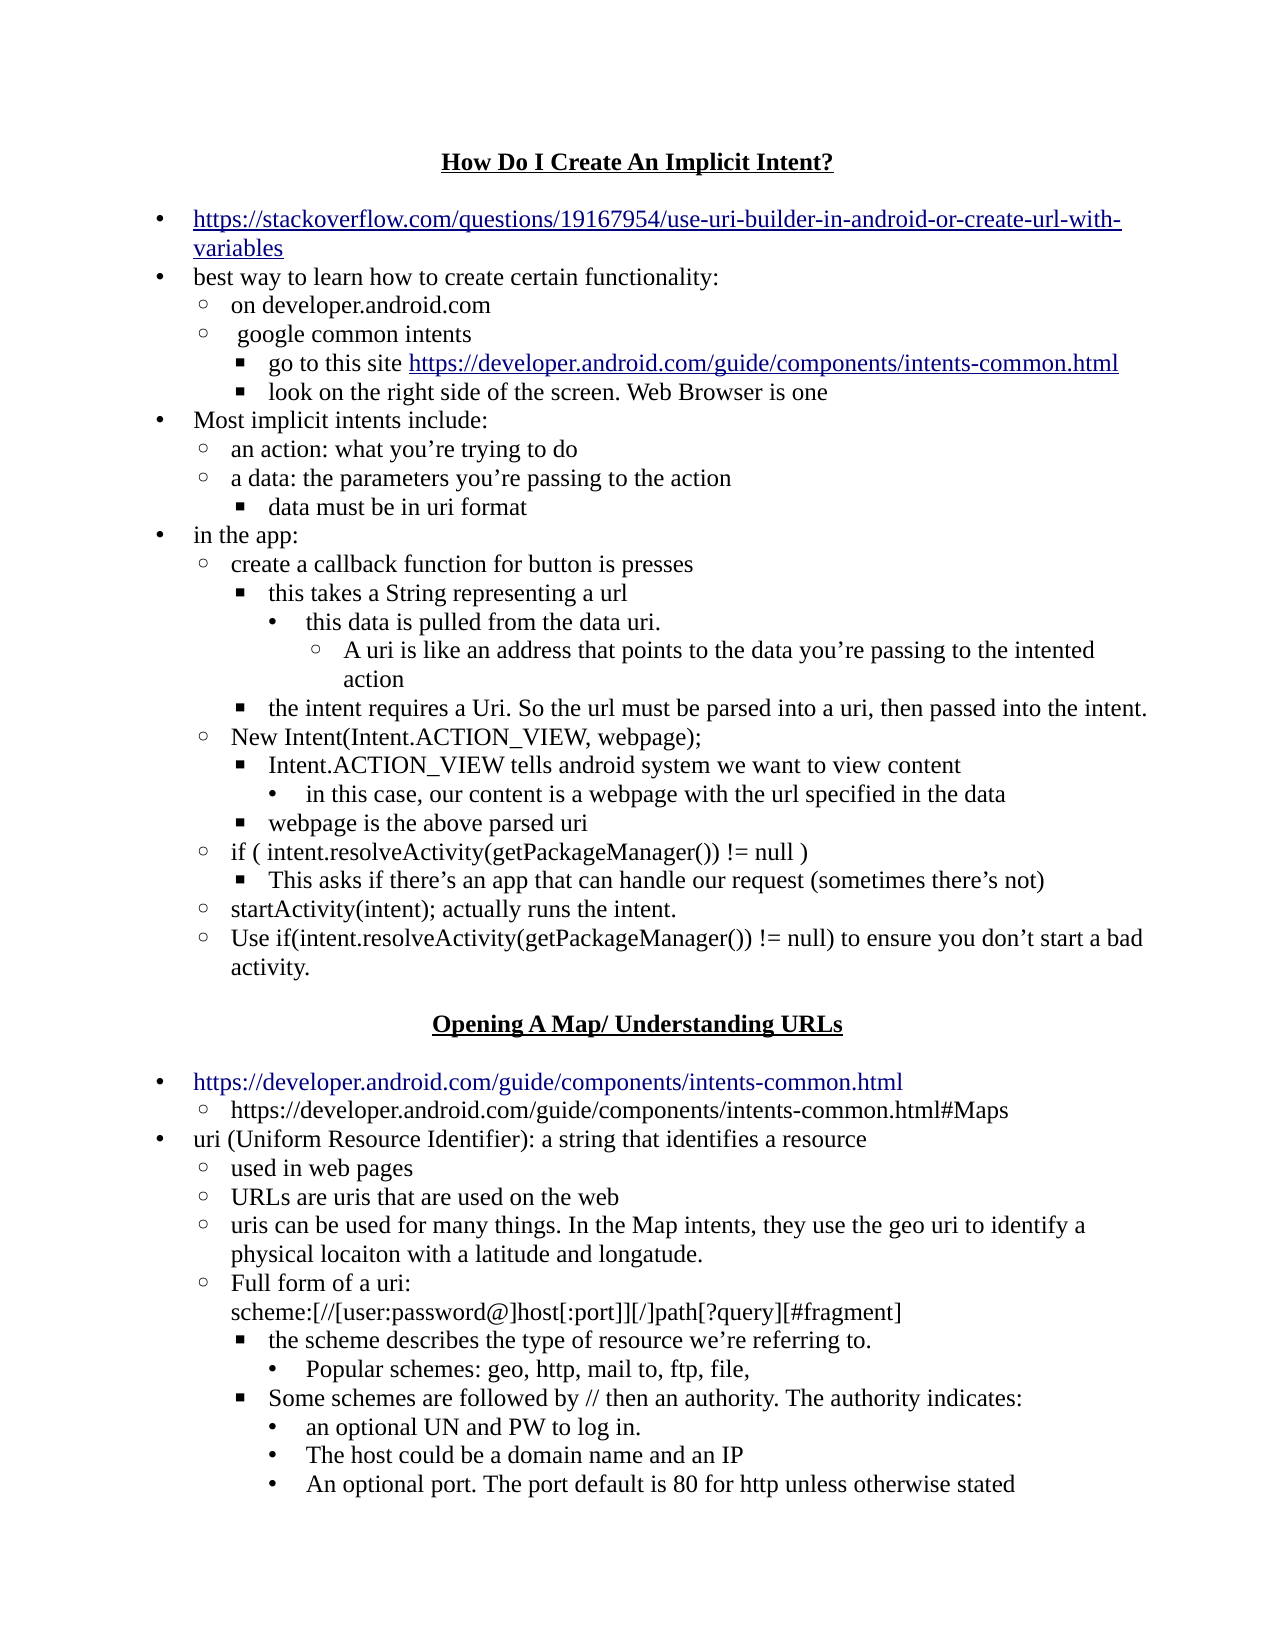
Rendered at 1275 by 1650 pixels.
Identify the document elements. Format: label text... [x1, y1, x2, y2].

list go to this site https://developer.android.com/guide/components/intents-common.html [231, 348, 1157, 377]
list this takes a String representing a url [231, 578, 1157, 607]
list in this case, our content is a webpage with the url specified in the data [268, 779, 1157, 808]
list URLs are uris that are used on the web [193, 1182, 1157, 1211]
list Popular schemes: geo, http, mail to, ftp, file, [268, 1354, 1157, 1383]
list the intent requires a Uri. So the url must be parsed into a uri, then passed into the intent. [231, 693, 1157, 722]
list data must be in uri format [231, 492, 1157, 521]
list webpage is the above parsed uri [231, 808, 1157, 837]
list an optional UN and PW to log in. [268, 1412, 1157, 1441]
list google common intents [193, 319, 1157, 348]
list New Intent(Intent.ACTION_VIEW, webpage); [193, 722, 1157, 751]
list This asks if there’s an app that can handle our request (sometimes there’s not) [231, 866, 1157, 894]
list https://developer.android.com/guide/components/intents-common.html [156, 1067, 1157, 1096]
list A uri is like an address that points to the data you’re passing to the intented action [306, 636, 1157, 693]
list The host could be a domain name and an IP [268, 1441, 1157, 1469]
list in the app: [156, 521, 1157, 549]
list Full form of a uri: [193, 1268, 1157, 1297]
text Opening A Map/ Understanding URLs [118, 1009, 1157, 1038]
list startActivity(intent); actually runs the intent. [193, 894, 1157, 923]
list on developer.android.com [193, 291, 1157, 319]
list Intent.ACTION_VIEW tells android system we want to view content [231, 751, 1157, 779]
list uri (Uniform Resource Identifier): a string that identifies a resource [156, 1124, 1157, 1153]
list https://developer.android.com/guide/components/intents-common.html#Maps [193, 1096, 1157, 1124]
list Most implicit intents include: [156, 406, 1157, 434]
list best way to learn how to create certain functionality: [156, 262, 1157, 291]
list used in web pages [193, 1153, 1157, 1182]
list https://stackoverflow.com/questions/19167954/use-uri-builder-in-android-or-create-url-with-variables [156, 204, 1157, 262]
list a data: the parameters you’re passing to the action [193, 463, 1157, 492]
list create a callback function for button is presses [193, 549, 1157, 578]
list this data is pulled from the data uri. [268, 607, 1157, 636]
list look on the right side of the screen. Web Browser is one [231, 377, 1157, 406]
list An optional port. The port default is 80 for http unless otherwise stated [268, 1469, 1157, 1498]
list Use if(intent.resolveActivity(getPackageManager()) != null) to ensure you don’t start a bad activity. [193, 923, 1157, 981]
list Some schemes are followed by // then an authority. The authority indicates: [231, 1383, 1157, 1412]
text How Do I Create An Implicit Intent? [118, 147, 1157, 176]
list uris can be used for many things. In the Map intents, they use the geo uri to identify a physical locaiton with a latitude and longatude. [193, 1211, 1157, 1268]
list if ( intent.resolveActivity(getPackageManager()) != null ) [193, 837, 1157, 866]
list the scheme describes the type of resource we’re referring to. [231, 1326, 1157, 1354]
list scheme:[//[user:password@]host[:port]][/]path[?query][#fragment] [193, 1297, 1157, 1326]
list an action: what you’re trying to do [193, 434, 1157, 463]
